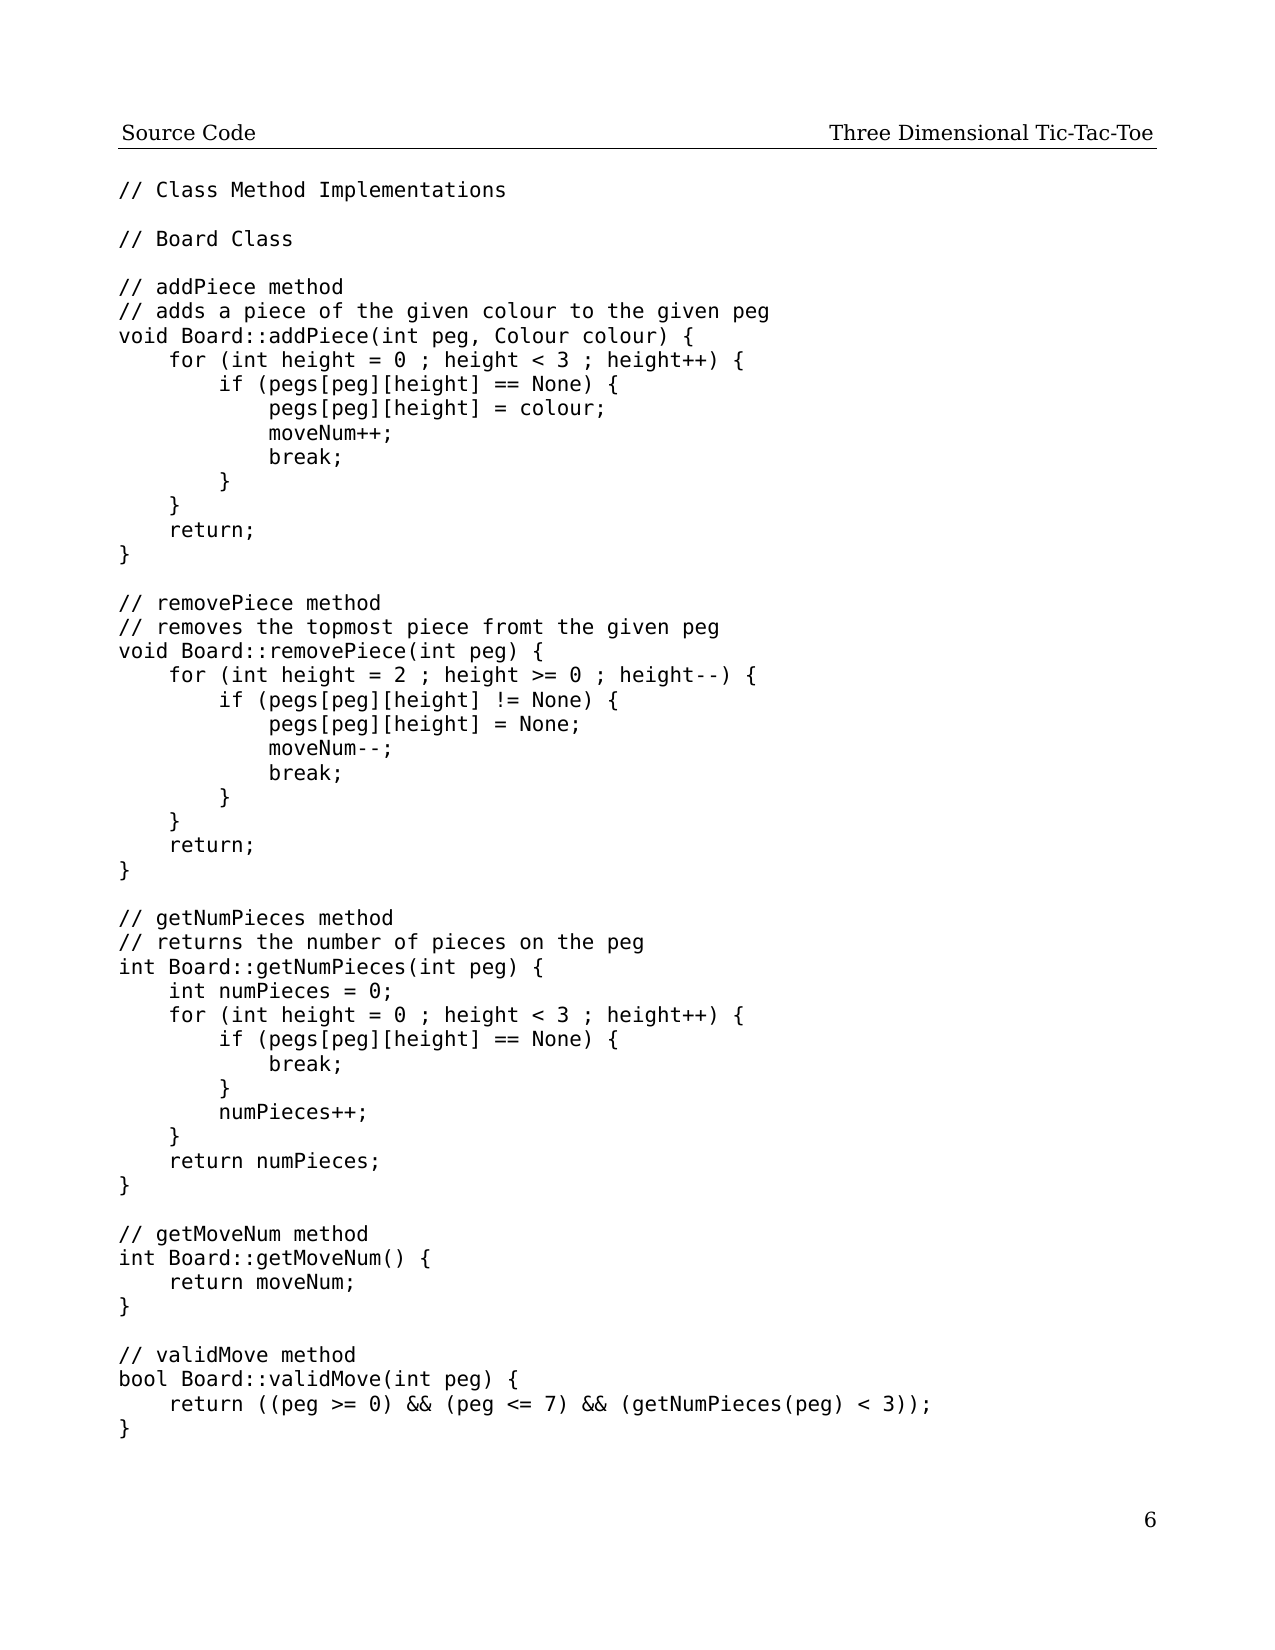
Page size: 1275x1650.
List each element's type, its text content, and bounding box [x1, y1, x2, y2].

text void Board::addPiece(int peg, Colour colour) { [118, 324, 1157, 348]
text return ((peg >= 0) && (peg <= 7) && (getNumPieces(peg) < 3)); [118, 1392, 1157, 1416]
text // Board Class [118, 227, 1157, 251]
text // addPiece method [118, 275, 1157, 299]
text } [118, 542, 1157, 566]
text break; [118, 1052, 1157, 1076]
text } [118, 1076, 1157, 1100]
text if (pegs[peg][height] != None) { [118, 688, 1157, 712]
text } [118, 1294, 1157, 1319]
text } [118, 858, 1157, 882]
text // getMoveNum method [118, 1222, 1157, 1246]
text for (int height = 2 ; height >= 0 ; height--) { [118, 663, 1157, 688]
text int Board::getNumPieces(int peg) { [118, 955, 1157, 979]
text if (pegs[peg][height] == None) { [118, 1027, 1157, 1052]
text } [118, 1173, 1157, 1197]
text } [118, 493, 1157, 518]
text for (int height = 0 ; height < 3 ; height++) { [118, 348, 1157, 372]
text } [118, 785, 1157, 809]
text // returns the number of pieces on the peg [118, 930, 1157, 955]
text // removes the topmost piece fromt the given peg [118, 615, 1157, 639]
text break; [118, 761, 1157, 785]
text return; [118, 833, 1157, 858]
text // removePiece method [118, 591, 1157, 615]
text void Board::removePiece(int peg) { [118, 639, 1157, 663]
text // Class Method Implementations [118, 178, 1157, 202]
text } [118, 469, 1157, 493]
text // adds a piece of the given colour to the given peg [118, 299, 1157, 324]
text numPieces++; [118, 1100, 1157, 1124]
text moveNum--; [118, 736, 1157, 761]
text for (int height = 0 ; height < 3 ; height++) { [118, 1003, 1157, 1027]
text pegs[peg][height] = None; [118, 712, 1157, 736]
text if (pegs[peg][height] == None) { [118, 372, 1157, 396]
text } [118, 809, 1157, 833]
text int numPieces = 0; [118, 979, 1157, 1003]
text // getNumPieces method [118, 906, 1157, 930]
text int Board::getMoveNum() { [118, 1246, 1157, 1270]
text return moveNum; [118, 1270, 1157, 1294]
text bool Board::validMove(int peg) { [118, 1367, 1157, 1392]
text moveNum++; [118, 421, 1157, 445]
text } [118, 1416, 1157, 1440]
text // validMove method [118, 1343, 1157, 1367]
text break; [118, 445, 1157, 469]
text return numPieces; [118, 1149, 1157, 1173]
text return; [118, 518, 1157, 542]
text pegs[peg][height] = colour; [118, 396, 1157, 421]
text } [118, 1124, 1157, 1149]
